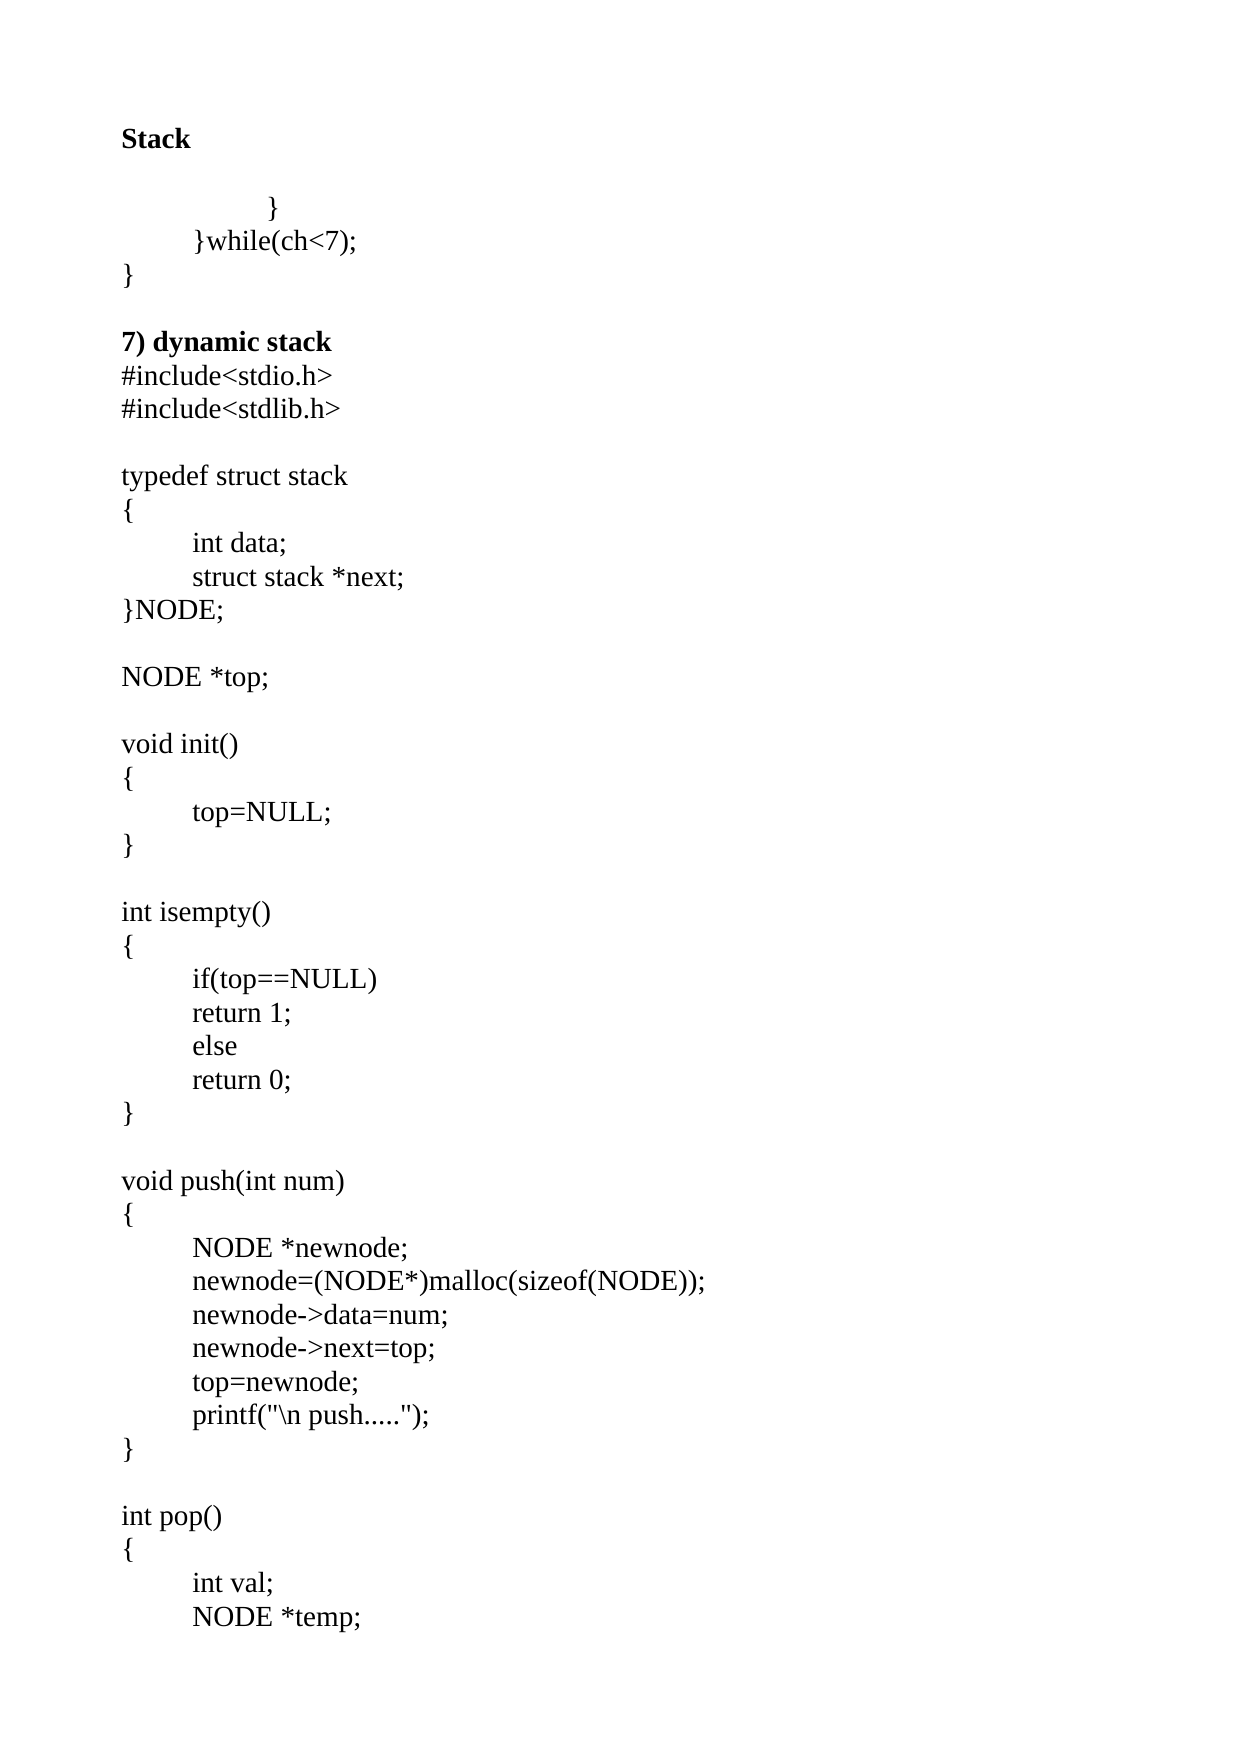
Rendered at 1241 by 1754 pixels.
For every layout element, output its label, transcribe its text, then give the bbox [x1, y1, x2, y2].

text } [118, 827, 1122, 861]
text { [118, 492, 1122, 525]
text { [118, 760, 1122, 794]
text } [118, 257, 1122, 291]
text } [118, 187, 1122, 223]
text typedef struct stack [118, 458, 1122, 492]
text { [118, 1196, 1122, 1230]
text printf("\n push....."); [118, 1397, 1122, 1431]
text int pop() [118, 1498, 1122, 1532]
text { [118, 1532, 1122, 1565]
text #include<stdlib.h> [118, 391, 1122, 425]
text int data; [118, 525, 1122, 559]
text { [118, 928, 1122, 961]
text newnode->next=top; [118, 1330, 1122, 1364]
text else [118, 1028, 1122, 1062]
text struct stack *next; [118, 559, 1122, 592]
text return 1; [118, 995, 1122, 1028]
text void init() [118, 727, 1122, 760]
text int isempty() [118, 894, 1122, 928]
text }NODE; [118, 592, 1122, 626]
text newnode->data=num; [118, 1297, 1122, 1330]
text top=NULL; [118, 794, 1122, 827]
text top=newnode; [118, 1364, 1122, 1397]
text newnode=(NODE*)malloc(sizeof(NODE)); [118, 1263, 1122, 1297]
text } [118, 1096, 1122, 1129]
text void push(int num) [118, 1163, 1122, 1196]
text NODE *temp; [118, 1599, 1122, 1635]
text } [118, 1431, 1122, 1464]
text }while(ch<7); [118, 223, 1122, 257]
text #include<stdio.h> [118, 358, 1122, 391]
text NODE *newnode; [118, 1230, 1122, 1263]
text if(top==NULL) [118, 961, 1122, 995]
text NODE *top; [118, 659, 1122, 693]
text return 0; [118, 1062, 1122, 1096]
text int val; [118, 1565, 1122, 1599]
text 7) dynamic stack [118, 324, 1122, 358]
